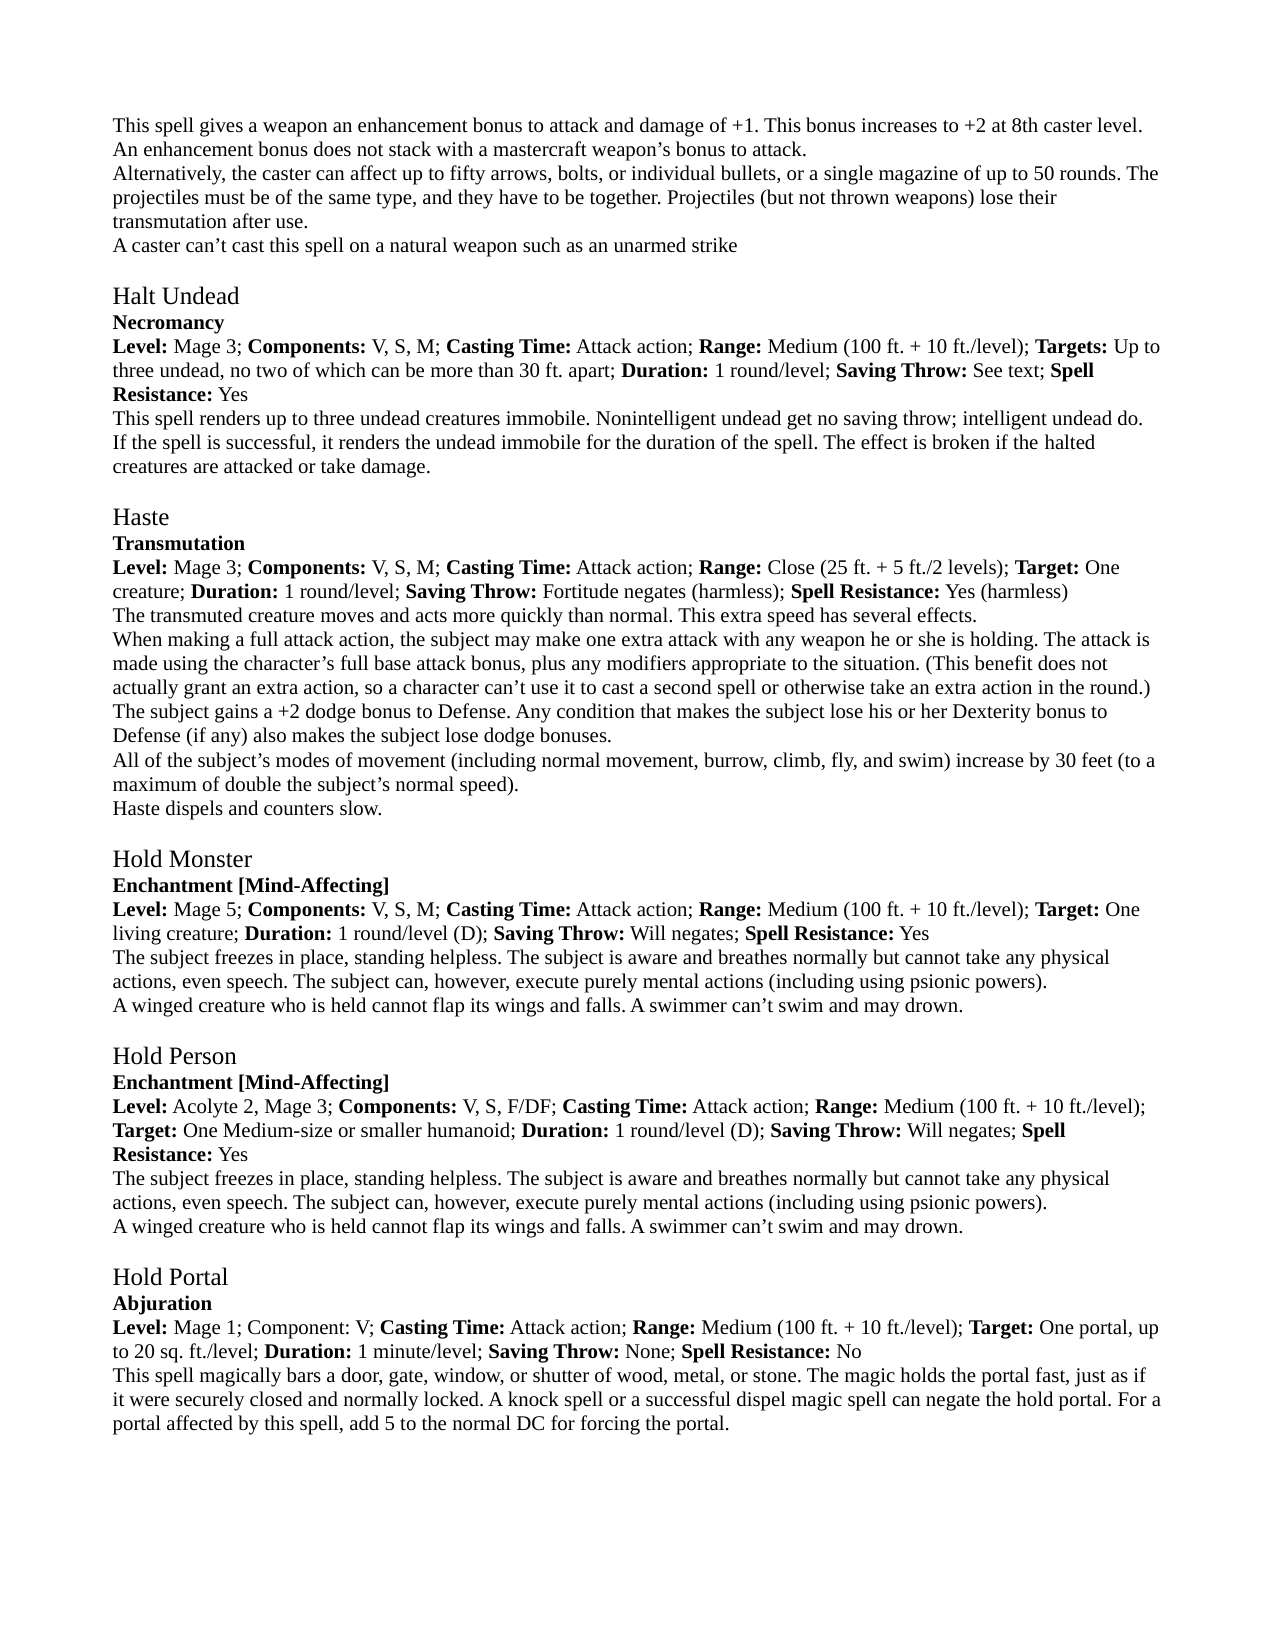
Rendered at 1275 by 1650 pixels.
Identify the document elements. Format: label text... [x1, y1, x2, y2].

subtitle Haste [112, 502, 1162, 531]
text This spell renders up to three undead creatures immobile. Nonintelligent undead get no saving throw; intelligent undead do. If the spell is successful, it renders the undead immobile for the duration of the spell. The effect is broken if the halted creatures are attacked or take ­damage. [112, 406, 1162, 478]
text The subject freezes in place, standing helpless. The subject is aware and breathes normally but cannot take any physical actions, even speech. The subject can, however, execute purely mental actions (including using psionic powers). [112, 1166, 1162, 1214]
subtitle Hold Monster [112, 844, 1162, 872]
subtitle Transmutation [112, 531, 1162, 555]
text A caster can’t cast this spell on a natural weapon such as an unarmed strike [112, 233, 1162, 257]
text Haste dispels and counters slow. [112, 796, 1162, 820]
subtitle Abjuration [112, 1291, 1162, 1315]
text This spell gives a weapon an enhancement bonus to attack and damage of +1. This bonus increases to +2 at 8th caster level. An enhancement bonus does not stack with a mastercraft weapon’s bonus to attack. [112, 112, 1162, 161]
text Alternatively, the caster can affect up to fifty arrows, bolts, or individual bullets, or a single magazine of up to 50 rounds. The projectiles must be of the same type, and they have to be together. Projectiles (but not thrown weapons) lose their transmutation after use. [112, 161, 1162, 233]
text All of the subject’s modes of movement (including normal movement, burrow, climb, fly, and swim) increase by 30 feet (to a maximum of double the subject’s normal speed). [112, 747, 1162, 796]
text Level: Acolyte 2, Mage 3; Components: V, S, F/DF; Casting Time: Attack action; Range: Medium (100 ft. + 10 ft./level); Target: One Medium-size or smaller humanoid; Duration: 1 round/level (D); Saving Throw: Will negates; Spell Resistance: Yes [112, 1094, 1162, 1166]
text A winged creature who is held cannot flap its wings and falls. A swimmer can’t swim and may drown. [112, 1214, 1162, 1238]
subtitle Necromancy [112, 310, 1162, 334]
text A winged creature who is held cannot flap its wings and falls. A swimmer can’t swim and may drown. [112, 993, 1162, 1017]
text Level: Mage 3; Components: V, S, M; Casting Time: Attack action; Range: Close (25 ft. + 5 ft./2 levels); Target: One creature; Duration: 1 round/level; Saving Throw: Fortitude negates (harmless); Spell Resistance: Yes (harmless) [112, 555, 1162, 603]
text The subject freezes in place, standing helpless. The subject is aware and breathes normally but cannot take any physical actions, even speech. The subject can, however, execute purely mental actions (including using psionic powers). [112, 945, 1162, 993]
text This spell magically bars a door, gate, window, or shutter of wood, metal, or stone. The magic holds the portal fast, just as if it were securely closed and normally locked. A knock spell or a successful dispel magic spell can negate the hold portal. For a portal affected by this spell, add 5 to the normal DC for forcing the portal. [112, 1363, 1162, 1435]
subtitle Hold Portal [112, 1262, 1162, 1291]
subtitle Enchantment [Mind-Affecting] [112, 872, 1162, 897]
subtitle Enchantment [Mind-Affecting] [112, 1070, 1162, 1094]
subtitle Halt Undead [112, 281, 1162, 310]
text The subject gains a +2 dodge bonus to Defense. Any condition that makes the subject lose his or her Dexterity bonus to Defense (if any) also makes the subject lose dodge bonuses. [112, 699, 1162, 747]
text Level: Mage 5; Components: V, S, M; Casting Time: Attack action; Range: Medium (100 ft. + 10 ft./level); Target: One living creature; Duration: 1 round/level (D); Saving Throw: Will negates; Spell Resistance: Yes [112, 897, 1162, 945]
text Level: Mage 1; Component: V; Casting Time: Attack action; Range: Medium (100 ft. + 10 ft./level); Target: One portal, up to 20 sq. ft./level; Duration: 1 minute/level; Saving Throw: None; Spell Resistance: No [112, 1315, 1162, 1363]
subtitle Hold Person [112, 1041, 1162, 1070]
text The transmuted creature moves and acts more quickly than normal. This extra speed has several effects. [112, 603, 1162, 627]
text Level: Mage 3; Components: V, S, M; Casting Time: Attack action; Range: Medium (100 ft. + 10 ft./level); Targets: Up to three undead, no two of which can be more than 30 ft. apart; Duration: 1 round/level; Saving Throw: See text; Spell Resistance: Yes [112, 334, 1162, 406]
text When making a full attack action, the subject may make one extra attack with any weapon he or she is holding. The attack is made using the character’s full base attack bonus, plus any modifiers appropriate to the situation. (This benefit does not actually grant an extra action, so a character can’t use it to cast a second spell or otherwise take an extra action in the round.) [112, 627, 1162, 699]
